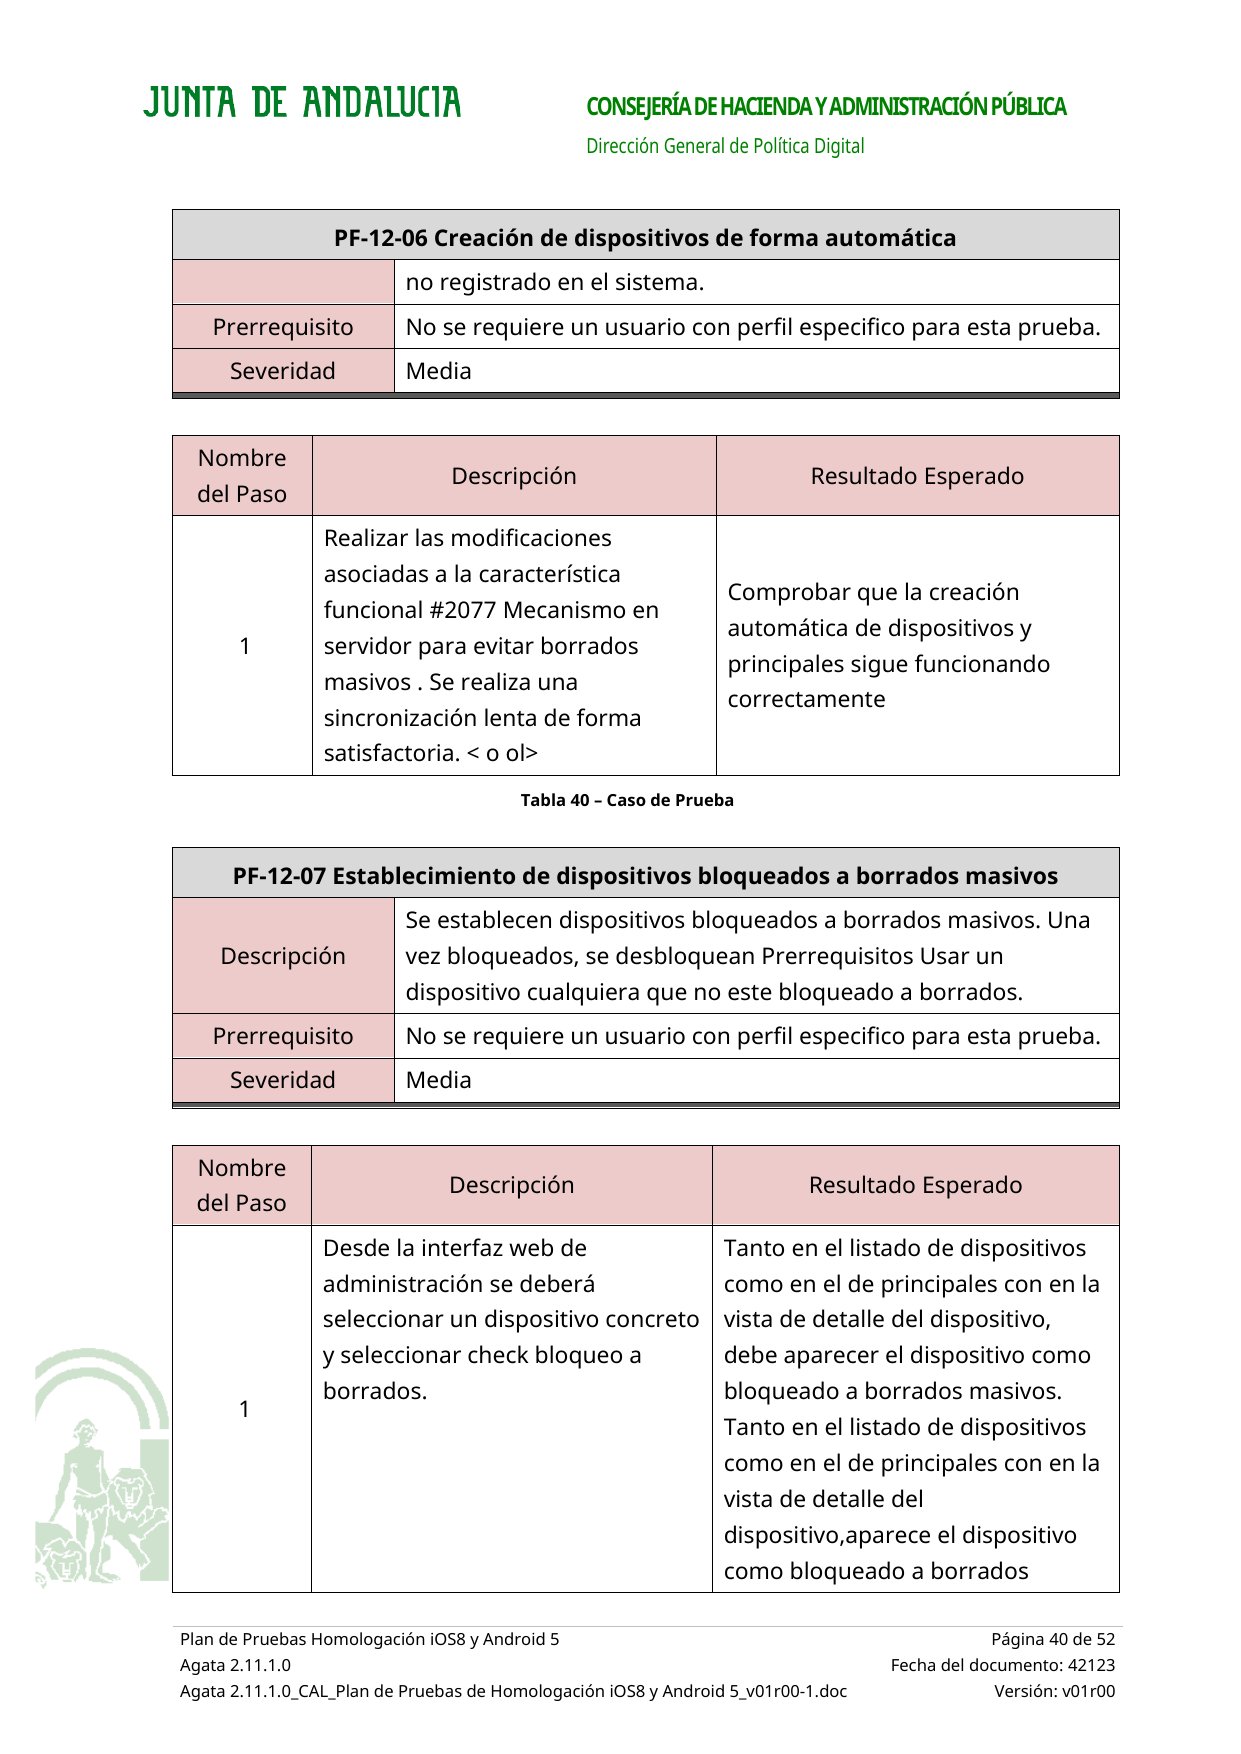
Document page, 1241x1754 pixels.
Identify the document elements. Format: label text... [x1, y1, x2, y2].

table_cell Media [395, 349, 1119, 392]
table_cell Descripción [173, 898, 394, 1013]
table_cell Desde la interfaz web de administración se deberá seleccionar un dispositivo concreto y seleccionar check bloqueo a borrados. [312, 1226, 712, 1592]
table_header PF-12-07 Establecimiento de dispositivos bloqueados a borrados masivos [173, 848, 1119, 897]
table_header Resultado Esperado [717, 436, 1119, 515]
table_header Descripción [312, 1146, 712, 1224]
table_cell [173, 260, 394, 303]
picture [143, 86, 461, 117]
text Tabla 40 – Caso de Prueba [148, 788, 1107, 811]
table_cell [173, 1103, 1119, 1107]
table_cell Severidad [173, 1059, 394, 1102]
table_header Nombre del Paso [173, 1146, 311, 1224]
table_header Descripción [313, 436, 716, 515]
table_cell Tanto en el listado de dispositivos como en el de principales con en la vista de detalle del dispositivo, debe aparecer el dispositivo como bloqueado a borrados masivos. Tanto en el listado de dispositivos como en el de principales con en la vista de detalle del dispositivo,aparece el dispositivo como bloqueado a borrados [713, 1226, 1119, 1592]
table_cell Prerrequisito [173, 305, 394, 348]
table_header Resultado Esperado [713, 1146, 1119, 1224]
table_cell no registrado en el sistema. [395, 260, 1119, 303]
table_cell No se requiere un usuario con perfil especifico para esta prueba. [395, 1014, 1119, 1057]
table_cell No se requiere un usuario con perfil especifico para esta prueba. [395, 305, 1119, 348]
table_cell Se establecen dispositivos bloqueados a borrados masivos. Una vez bloqueados, se desbloquean Prerrequisitos Usar un dispositivo cualquiera que no este bloqueado a borrados. [395, 898, 1119, 1013]
table_cell Realizar las modificaciones asociadas a la característica funcional #2077 Mecanismo en servidor para evitar borrados masivos . Se realiza una sincronización lenta de forma satisfactoria. < o ol> [313, 516, 716, 774]
table_cell 1 [173, 1226, 311, 1592]
table_cell Media [395, 1059, 1119, 1102]
table_cell Prerrequisito [173, 1014, 394, 1057]
table_header Nombre del Paso [173, 436, 312, 515]
table_cell [173, 393, 1119, 398]
table_cell 1 [173, 516, 312, 774]
table_header PF-12-06 Creación de dispositivos de forma automática [173, 210, 1119, 259]
table_cell Severidad [173, 349, 394, 392]
table_cell Comprobar que la creación automática de dispositivos y principales sigue funcionando correctamente [717, 516, 1119, 774]
